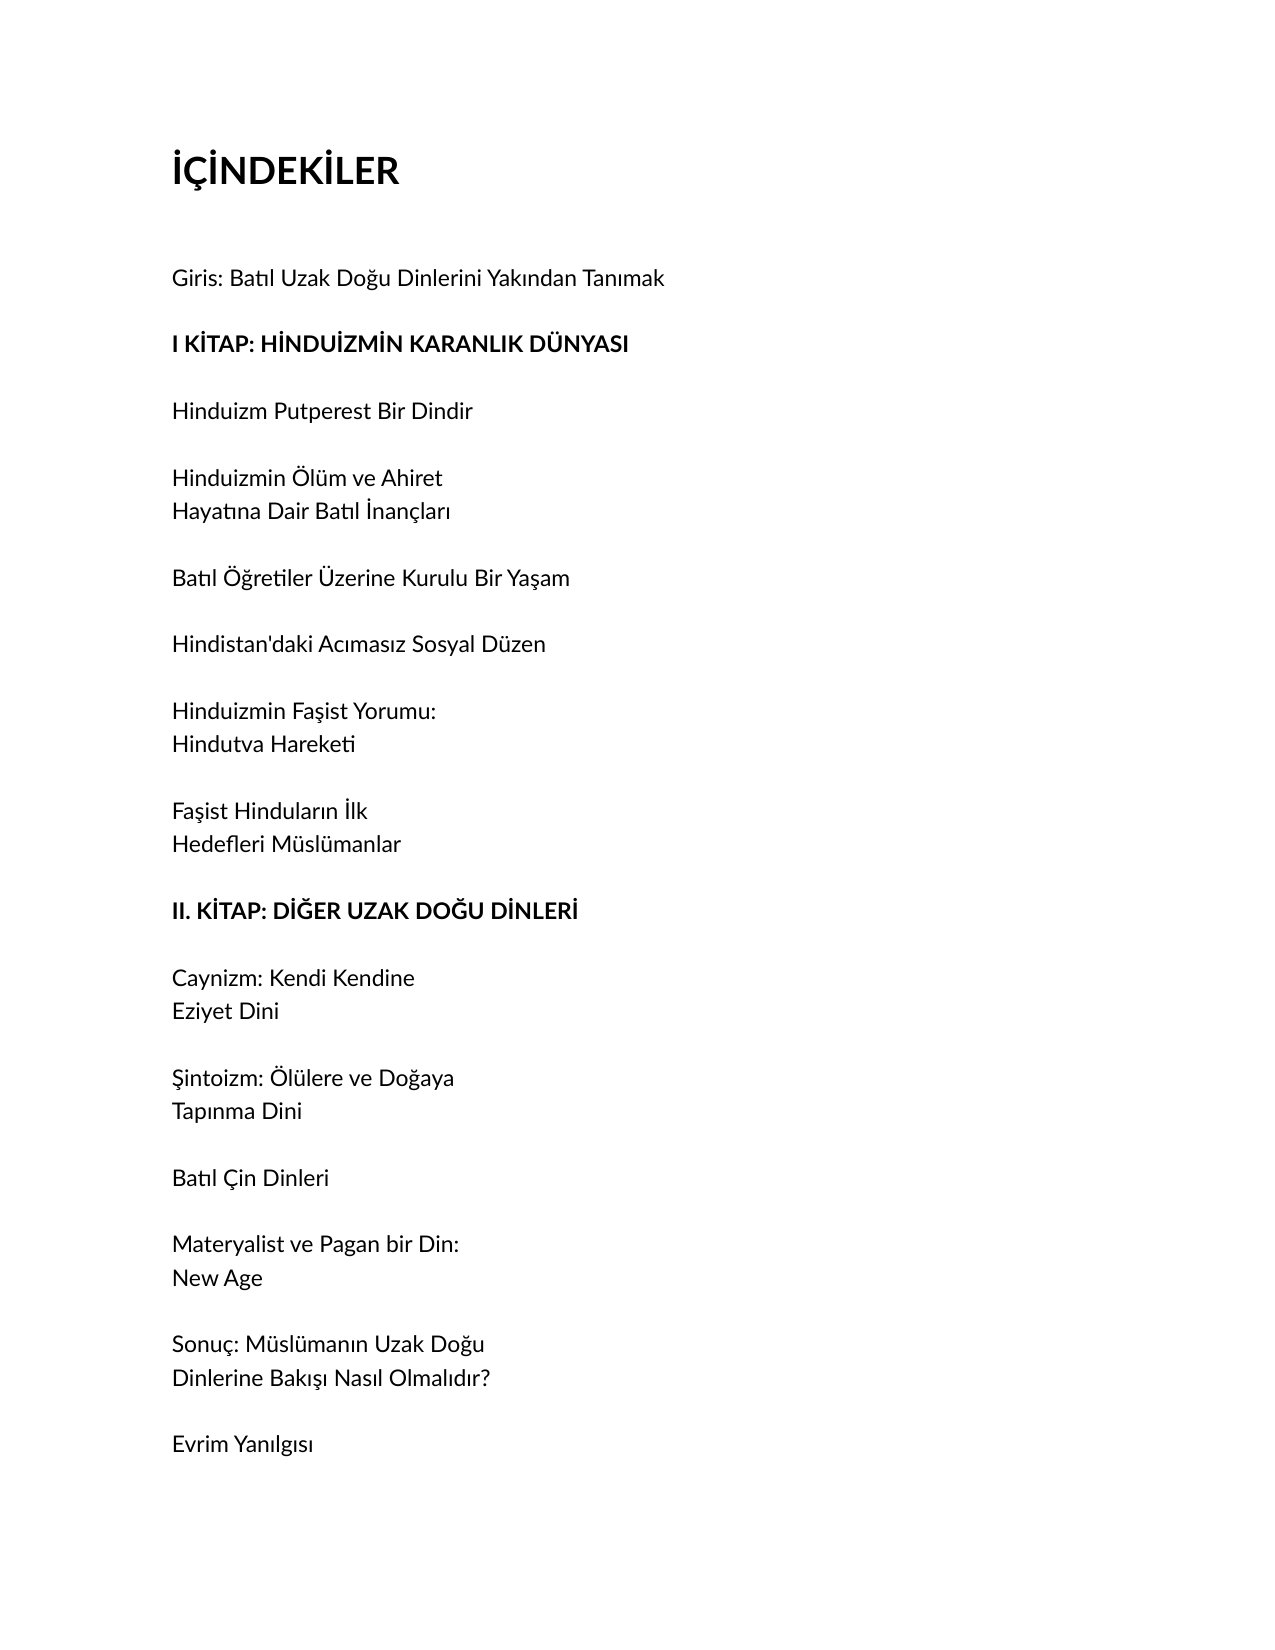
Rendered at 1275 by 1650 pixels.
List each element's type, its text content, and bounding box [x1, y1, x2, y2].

text Dinlerine Bakışı Nasıl Olmalıdır? [112, 1359, 1145, 1393]
text Hinduizmin Ölüm ve Ahiret [112, 459, 1145, 493]
text Hinduizm Putperest Bir Dindir [112, 393, 1145, 426]
text Hinduizmin Faşist Yorumu: [112, 693, 1145, 726]
text Batıl Öğretiler Üzerine Kurulu Bir Yaşam [112, 559, 1145, 593]
text I KİTAP: HİNDUİZMİN KARANLIK DÜNYASI [112, 326, 1145, 359]
subtitle İÇİNDEKİLER [112, 148, 1145, 193]
text Tapınma Dini [112, 1093, 1145, 1126]
text Hindutva Hareketi [112, 726, 1145, 759]
text New Age [112, 1259, 1145, 1293]
text Sonuç: Müslümanın Uzak Doğu [112, 1326, 1145, 1359]
text II. KİTAP: DİĞER UZAK DOĞU DİNLERİ [112, 893, 1145, 926]
text Evrim Yanılgısı [112, 1426, 1145, 1459]
text Caynizm: Kendi Kendine [112, 959, 1145, 993]
text Hedefleri Müslümanlar [112, 826, 1145, 859]
text Giris: Batıl Uzak Doğu Dinlerini Yakından Tanımak [112, 259, 1145, 293]
text Materyalist ve Pagan bir Din: [112, 1226, 1145, 1259]
text Hindistan'daki Acımasız Sosyal Düzen [112, 626, 1145, 659]
text Hayatına Dair Batıl İnançları [112, 493, 1145, 526]
text Eziyet Dini [112, 993, 1145, 1026]
text Batıl Çin Dinleri [112, 1159, 1145, 1193]
text Şintoizm: Ölülere ve Doğaya [112, 1059, 1145, 1093]
text Faşist Hinduların İlk [112, 793, 1145, 826]
